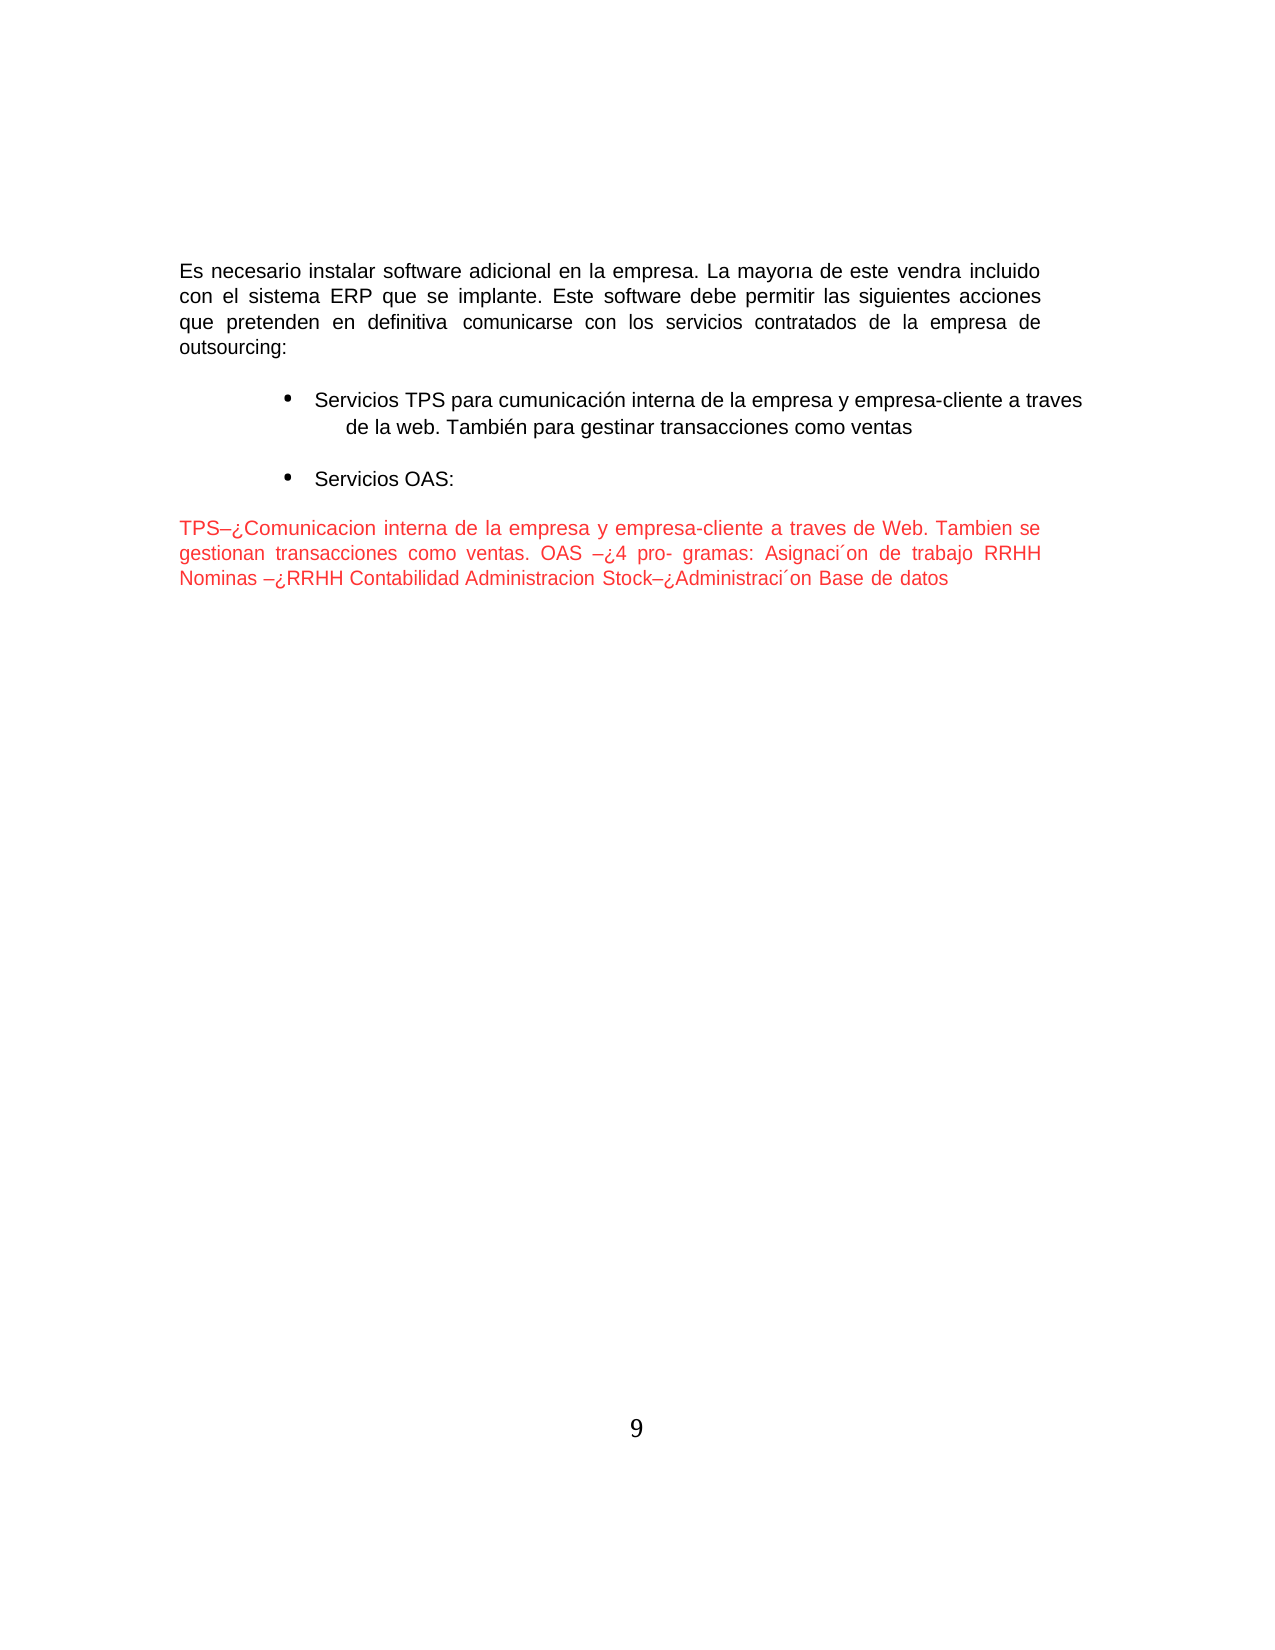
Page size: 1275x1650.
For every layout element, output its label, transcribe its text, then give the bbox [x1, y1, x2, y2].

list Servicios TPS para cumunicación interna de la empresa y empresa-cliente a traves de la web. También para gestinar transacciones como ventas [283, 380, 1096, 438]
text Es necesario instalar software adicional en la empresa. La mayorıa de este vendra incluido con el sistema ERP que se implante. Este software debe permitir las siguientes acciones que pretenden en deﬁnitiva comunicarse con los servicios contratados de la empresa de outsourcing: [179, 259, 1041, 358]
list Servicios OAS: [283, 459, 1096, 493]
text TPS–¿Comunicacion interna de la empresa y empresa-cliente a traves de Web. Tambien se gestionan transacciones como ventas. OAS –¿4 pro- gramas: Asignaci´on de trabajo RRHH Nominas –¿RRHH Contabilidad Administracion Stock–¿Administraci´on Base de datos [179, 516, 1041, 590]
